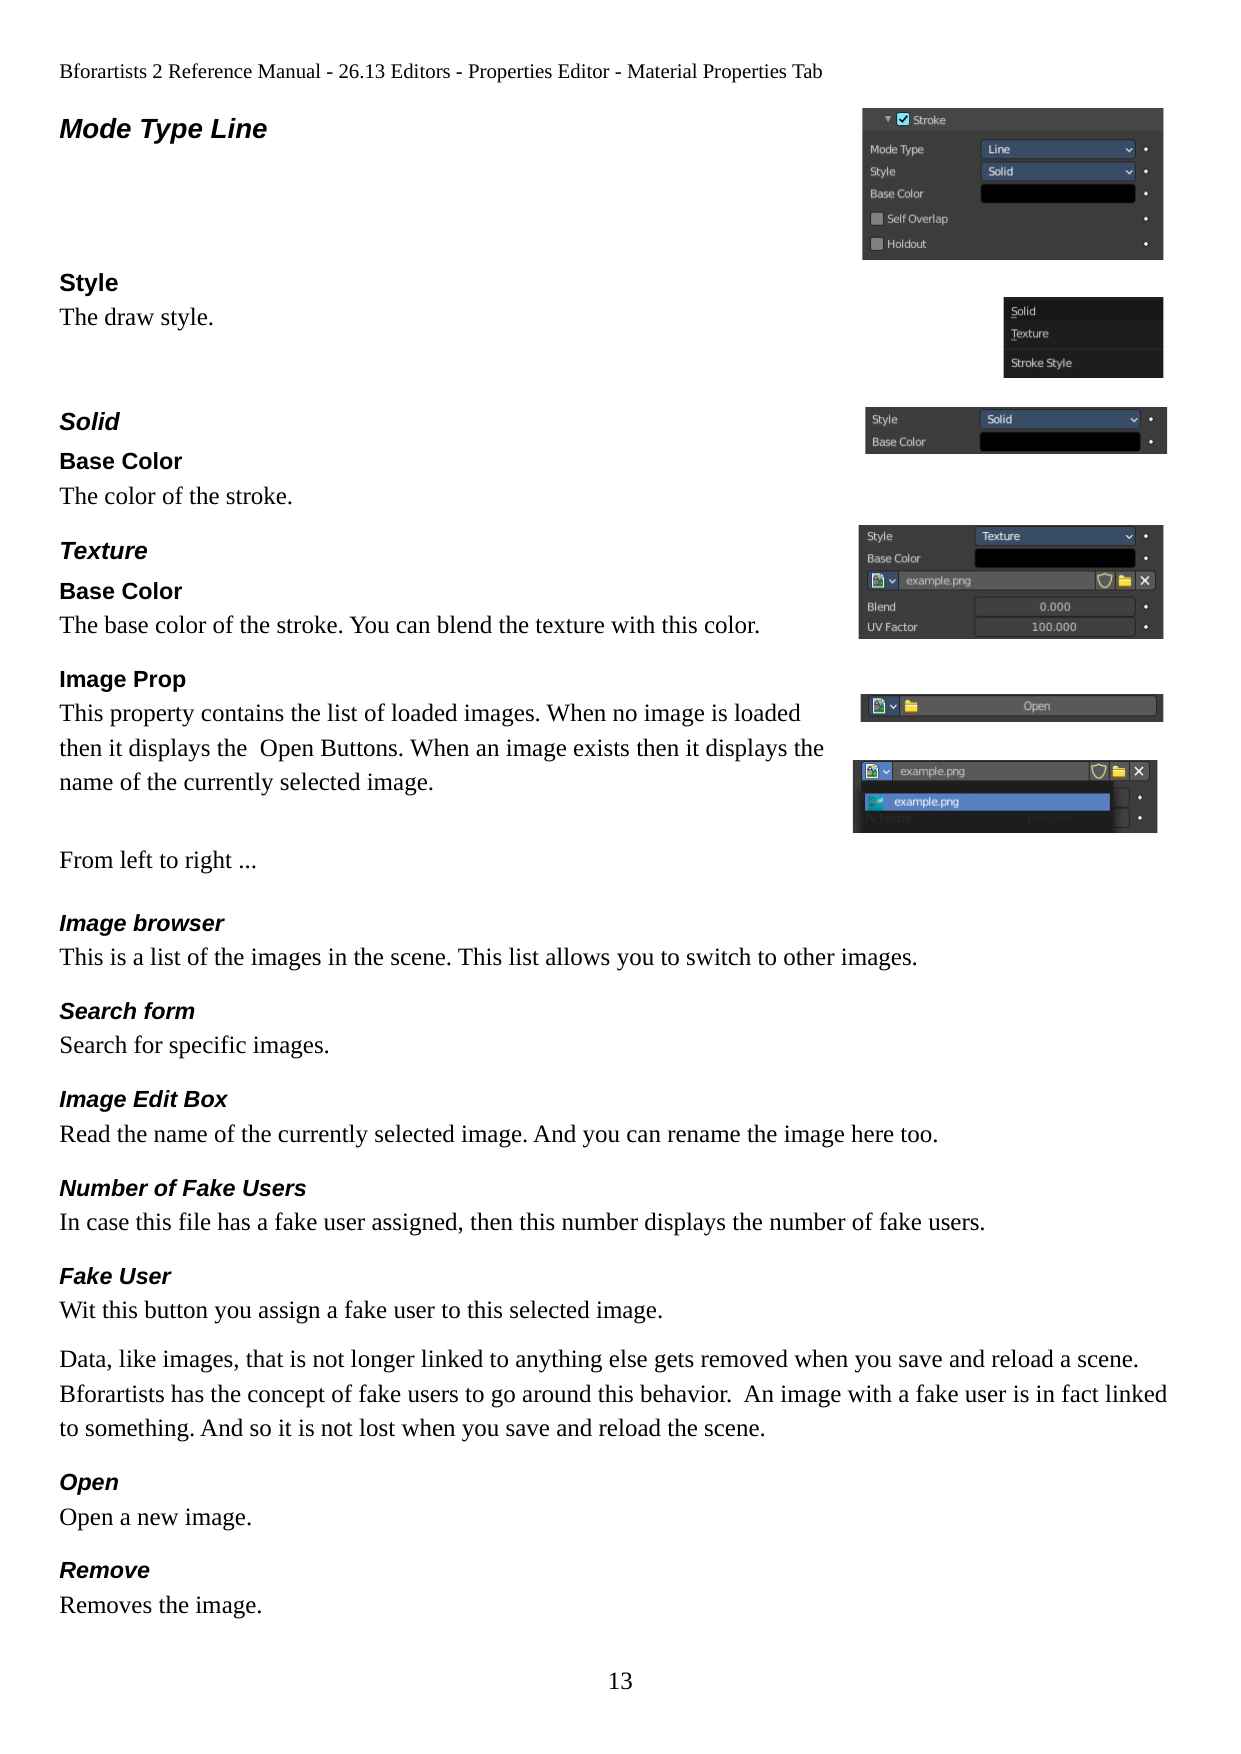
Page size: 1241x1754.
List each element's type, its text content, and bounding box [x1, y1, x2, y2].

subtitle Texture [59, 536, 858, 565]
subtitle [1164, 577, 1181, 604]
text This property contains the list of loaded images. When no image is loaded then it displays the Open Buttons. When an image exists then it displays the name of the currently selected image. [59, 698, 1181, 796]
text Read the name of the currently selected image. And you can rename the image here too. [59, 1119, 1181, 1147]
subtitle Style [59, 268, 1181, 296]
subtitle Base Color [59, 577, 858, 604]
subtitle Search form [59, 997, 1181, 1024]
subtitle Open [59, 1469, 1181, 1496]
picture [858, 525, 1164, 639]
text The draw style. [59, 302, 1003, 331]
subtitle [1164, 536, 1181, 565]
subtitle Remove [59, 1557, 1181, 1584]
text In case this file has a fake user assigned, then this number displays the number of fake users. [59, 1207, 1181, 1236]
subtitle Image browser [59, 909, 1181, 936]
picture [865, 407, 1168, 454]
picture [860, 694, 1164, 722]
subtitle Number of Fake Users [59, 1174, 1181, 1201]
text Data, like images, that is not longer linked to anything else gets removed when you save and reload a scene. Bforartists has the concept of fake users to go around this behavior. An image with a fake user is in fact linked to something. And so it is not lost when you save and reload the scene. [59, 1344, 1181, 1442]
subtitle Base Color [59, 448, 1181, 474]
subtitle Image Prop [59, 666, 1181, 692]
text Removes the image. [59, 1590, 1181, 1619]
subtitle Mode Type Line [59, 113, 862, 144]
subtitle Solid [59, 407, 865, 435]
text Search for specific images. [59, 1030, 1181, 1059]
text [1164, 302, 1181, 331]
picture [852, 760, 1158, 833]
text The color of the stroke. [59, 481, 1181, 509]
subtitle Image Edit Box [59, 1086, 1181, 1112]
text Open a new image. [59, 1502, 1181, 1531]
picture [862, 108, 1164, 260]
text This is a list of the images in the scene. This list allows you to switch to other images. [59, 942, 1181, 971]
subtitle Fake User [59, 1262, 1181, 1289]
text Wit this button you assign a fake user to this selected image. [59, 1295, 1181, 1324]
picture [1003, 297, 1164, 378]
subtitle [1164, 113, 1181, 144]
text The base color of the stroke. You can blend the texture with this color. [59, 610, 858, 639]
subtitle [1168, 407, 1181, 435]
text From left to right ... [59, 845, 1181, 874]
